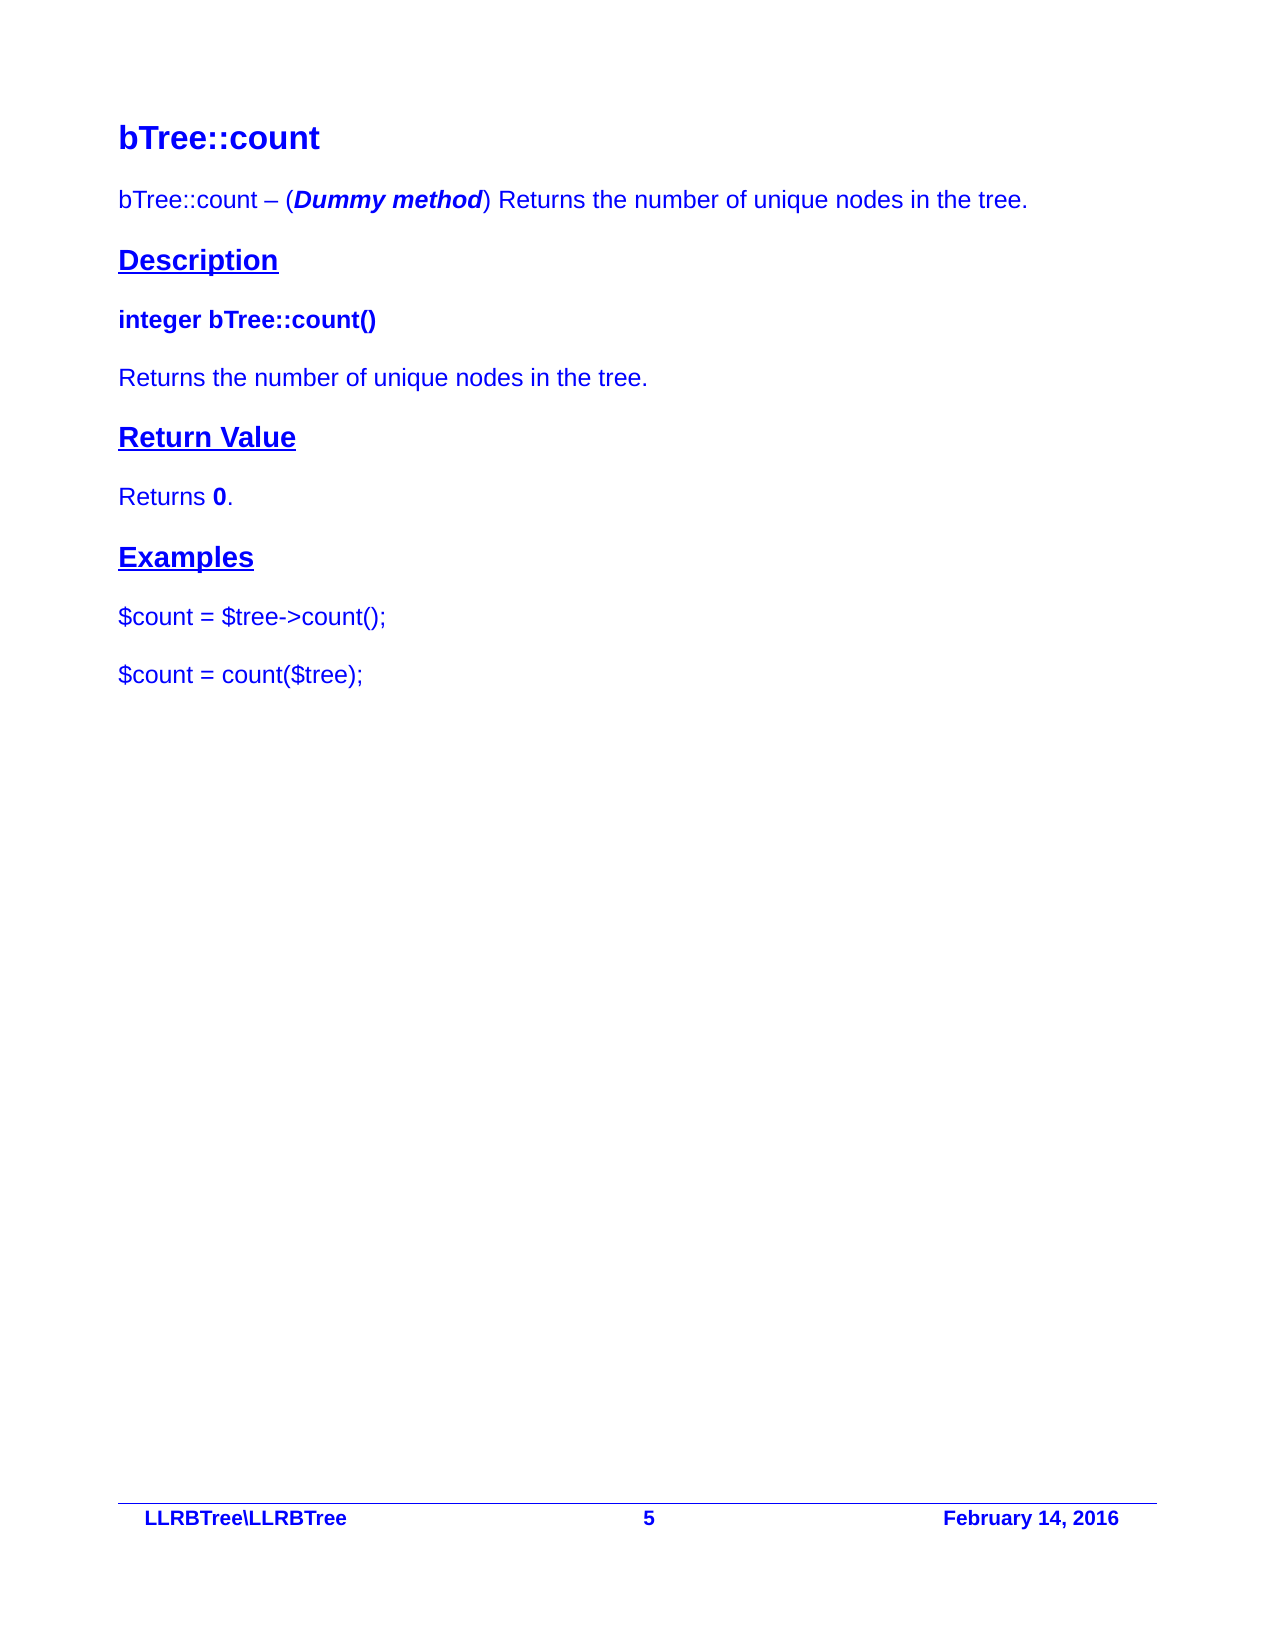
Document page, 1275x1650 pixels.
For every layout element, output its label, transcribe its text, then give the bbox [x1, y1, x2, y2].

title bTree::count [118, 118, 1157, 157]
title $count = count($tree); [118, 660, 1157, 688]
text Description [118, 243, 1157, 276]
text Returns the number of unique nodes in the tree. [118, 363, 1157, 391]
title $count = $tree->count(); [118, 602, 1157, 631]
title Returns 0. [118, 482, 1157, 511]
list integer bTree::count() [118, 305, 1157, 334]
title Examples [118, 540, 1157, 573]
title Return Value [118, 420, 1157, 454]
title bTree::count – (Dummy method) Returns the number of unique nodes in the tree. [118, 185, 1157, 214]
